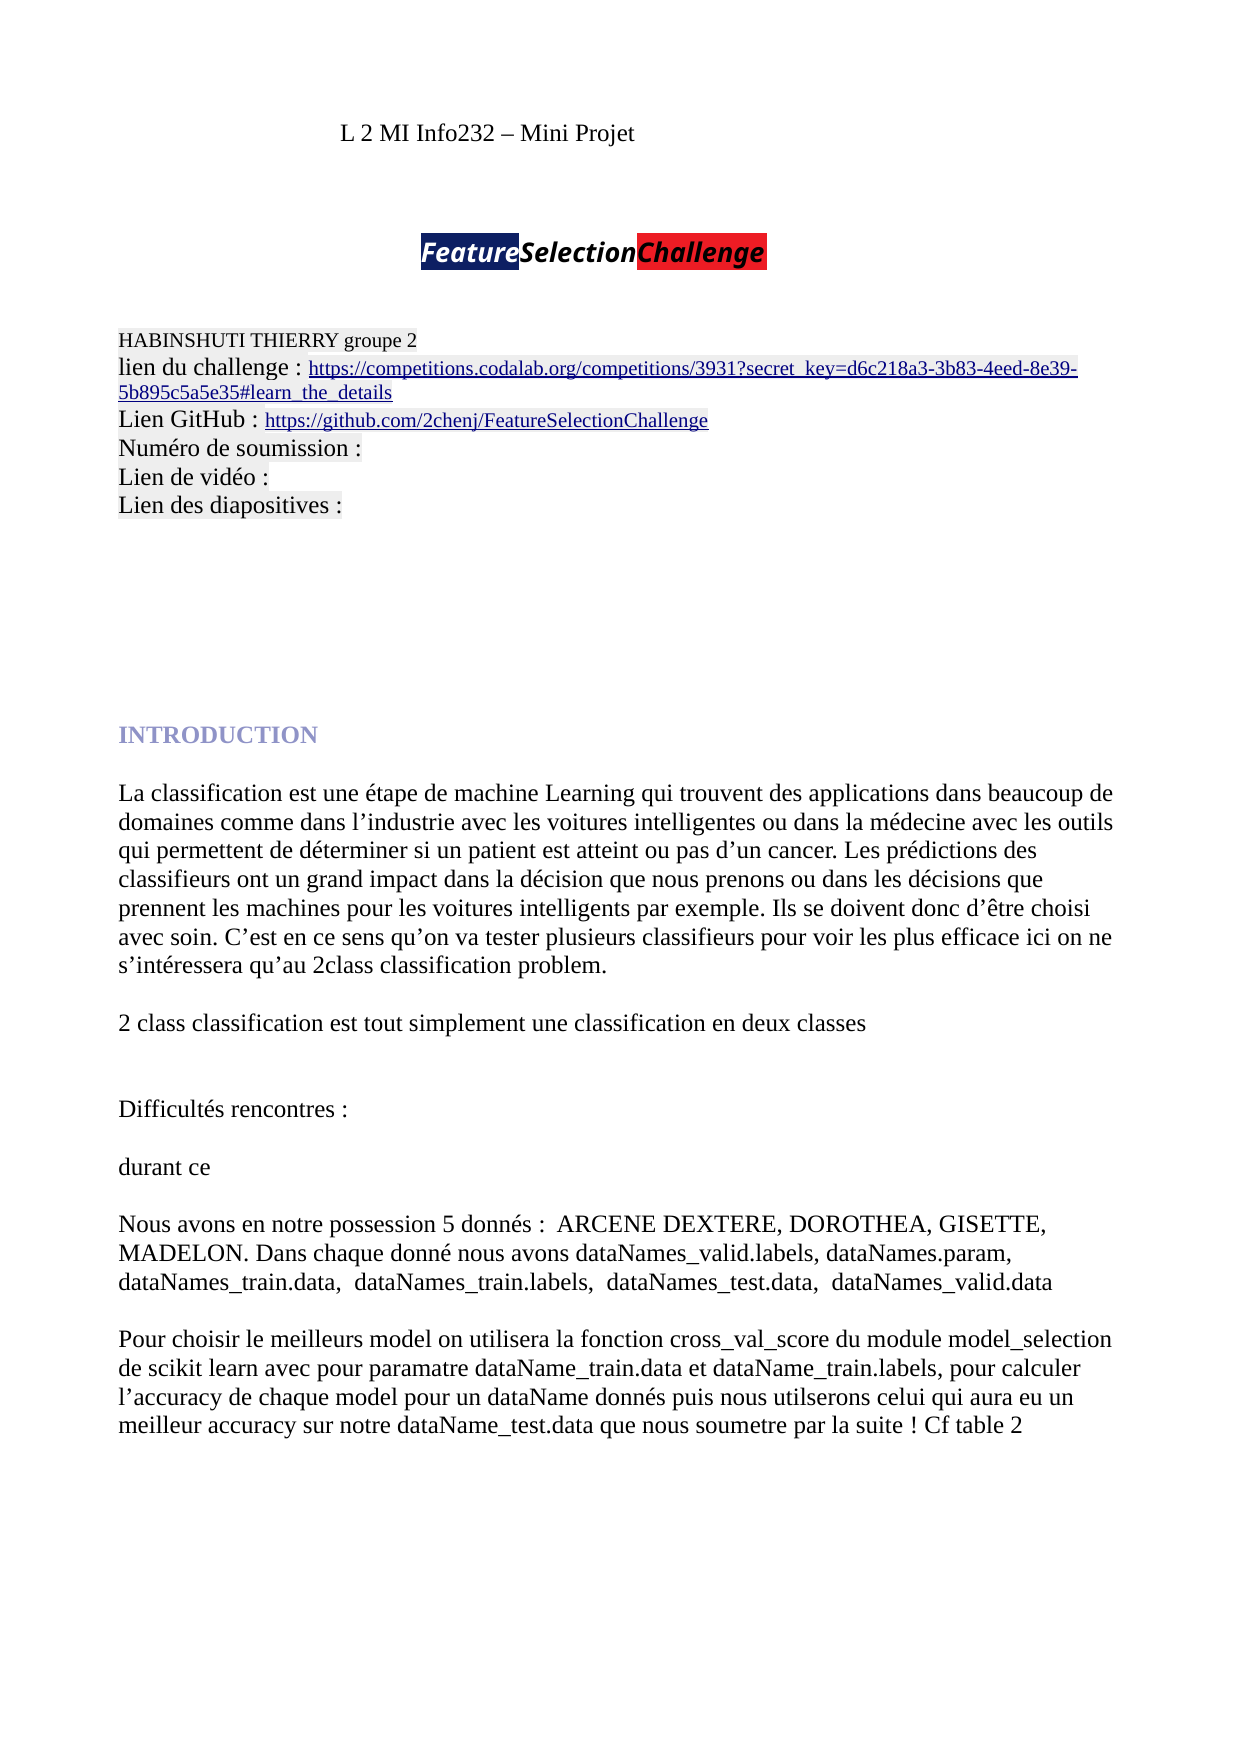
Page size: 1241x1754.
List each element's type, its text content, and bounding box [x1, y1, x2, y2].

text Lien de vidéo : [118, 462, 1122, 491]
text Numéro de soumission : [118, 433, 1122, 462]
text lien du challenge : https://competitions.codalab.org/competitions/3931?secret_key=d6c218a3-3b83-4eed-8e39-5b895c5a5e35#learn_the_details [118, 352, 1122, 404]
text Difficultés rencontres : [118, 1094, 1122, 1123]
text FeatureSelectionChallenge [118, 233, 1122, 270]
text durant ce [118, 1152, 1122, 1181]
text Lien des diapositives : [118, 491, 1122, 519]
text 2 class classification est tout simplement une classification en deux classes [118, 1008, 1122, 1037]
text HABINSHUTI THIERRY groupe 2 [118, 327, 1122, 352]
text INTRODUCTION [118, 721, 1122, 749]
text Nous avons en notre possession 5 donnés : ARCENE DEXTERE, DOROTHEA, GISETTE, MADELON. Dans chaque donné nous avons dataNames_valid.labels, dataNames.param, dataNames_train.data, dataNames_train.labels, dataNames_test.data, dataNames_valid.data [118, 1209, 1122, 1296]
text Pour choisir le meilleurs model on utilisera la fonction cross_val_score du module model_selection de scikit learn avec pour paramatre dataName_train.data et dataName_train.labels, pour calculer l’accuracy de chaque model pour un dataName donnés puis nous utilserons celui qui aura eu un meilleur accuracy sur notre dataName_test.data que nous soumetre par la suite ! Cf table 2 [118, 1324, 1122, 1439]
text Lien GitHub : https://github.com/2chenj/FeatureSelectionChallenge [118, 404, 1122, 433]
text La classification est une étape de machine Learning qui trouvent des applications dans beaucoup de domaines comme dans l’industrie avec les voitures intelligentes ou dans la médecine avec les outils qui permettent de déterminer si un patient est atteint ou pas d’un cancer. Les prédictions des classifieurs ont un grand impact dans la décision que nous prenons ou dans les décisions que prennent les machines pour les voitures intelligents par exemple. Ils se doivent donc d’être choisi avec soin. C’est en ce sens qu’on va tester plusieurs classifieurs pour voir les plus efficace ici on ne s’intéressera qu’au 2class classification problem. [118, 778, 1122, 979]
text L 2 MI Info232 – Mini Projet [118, 118, 1122, 147]
